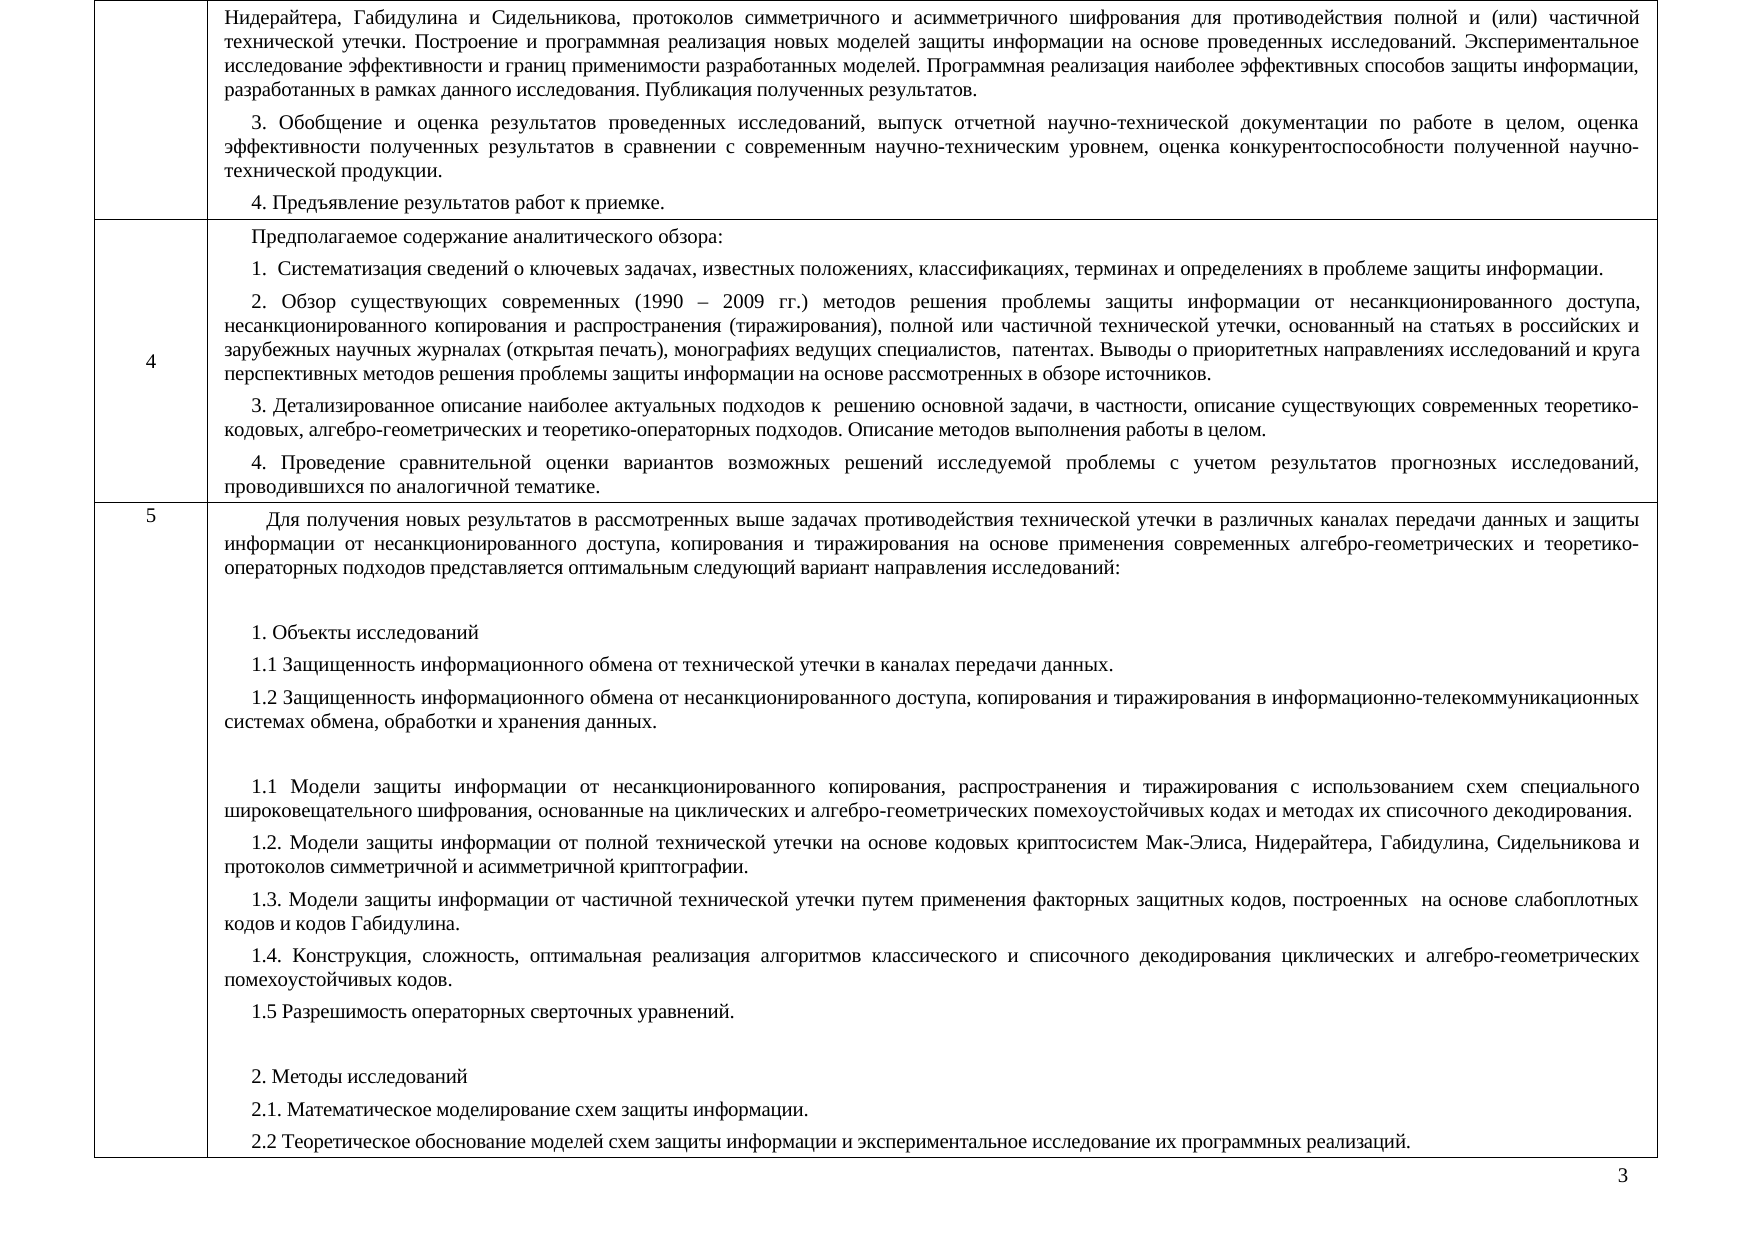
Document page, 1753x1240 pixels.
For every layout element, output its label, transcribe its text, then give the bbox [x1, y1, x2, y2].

table_cell 4 [95, 220, 207, 502]
table_cell [95, 1, 207, 218]
table_cell 5 [95, 503, 207, 1157]
table_cell Для получения новых результатов в рассмотренных выше задачах противодействия технической утечки в различных каналах передачи данных и защиты информации от несанкционированного доступа, копирования и тиражирования на основе применения современных алгебро-геометрических и теоретико-операторных подходов представляется оптимальным следующий вариант направления исследований: 1. Объекты исследований 1.1 Защищенность информационного обмена от технической утечки в каналах передачи данных. 1.2 Защищенность информационного обмена от несанкционированного доступа, копирования и тиражирования в информационно-телекоммуникационных системах обмена, обработки и хранения данных. 1.1 Модели защиты информации от несанкционированного копирования, распространения и тиражирования с использованием схем специального широковещательного шифрования, основанные на циклических и алгебро-геометрических помехоустойчивых кодах и методах их списочного декодирования. 1.2. Модели защиты информации от полной технической утечки на основе кодовых криптосистем Мак-Элиса, Нидерайтера, Габидулина, Сидельникова и протоколов симметричной и асимметричной криптографии. 1.3. Модели защиты информации от частичной технической утечки путем применения факторных защитных кодов, построенных на основе слабоплотных кодов и кодов Габидулина. 1.4. Конструкция, сложность, оптимальная реализация алгоритмов классического и списочного декодирования циклических и алгебро-геометрических помехоустойчивых кодов. 1.5 Разрешимость операторных сверточных уравнений. 2. Методы исследований 2.1. Математическое моделирование схем защиты информации. 2.2 Теоретическое обоснование моделей схем защиты информации и экспериментальное исследование их программных реализаций. [208, 503, 1657, 1157]
table_cell Предполагаемое содержание аналитического обзора: 1. Систематизация сведений о ключевых задачах, известных положениях, классификациях, терминах и определениях в проблеме защиты информации. 2. Обзор существующих современных (1990 – 2009 гг.) методов решения проблемы защиты информации от несанкционированного доступа, несанкционированного копирования и распространения (тиражирования), полной или частичной технической утечки, основанный на статьях в российских и зарубежных научных журналах (открытая печать), монографиях ведущих специалистов, патентах. Выводы о приоритетных направлениях исследований и круга перспективных методов решения проблемы защиты информации на основе рассмотренных в обзоре источников. 3. Детализированное описание наиболее актуальных подходов к решению основной задачи, в частности, описание существующих современных теоретико-кодовых, алгебро-геометрических и теоретико-операторных подходов. Описание методов выполнения работы в целом. 4. Проведение сравнительной оценки вариантов возможных решений исследуемой проблемы с учетом результатов прогнозных исследований, проводившихся по аналогичной тематике. [208, 220, 1657, 502]
table_cell Нидерайтера, Габидулина и Сидельникова, протоколов симметричного и асимметричного шифрования для противодействия полной и (или) частичной технической утечки. Построение и программная реализация новых моделей защиты информации на основе проведенных исследований. Экспериментальное исследование эффективности и границ применимости разработанных моделей. Программная реализация наиболее эффективных способов защиты информации, разработанных в рамках данного исследования. Публикация полученных результатов. 3. Обобщение и оценка результатов проведенных исследований, выпуск отчетной научно-технической документации по работе в целом, оценка эффективности полученных результатов в сравнении с современным научно-техническим уровнем, оценка конкурентоспособности полученной научно-технической продукции. 4. Предъявление результатов работ к приемке. [208, 1, 1657, 218]
